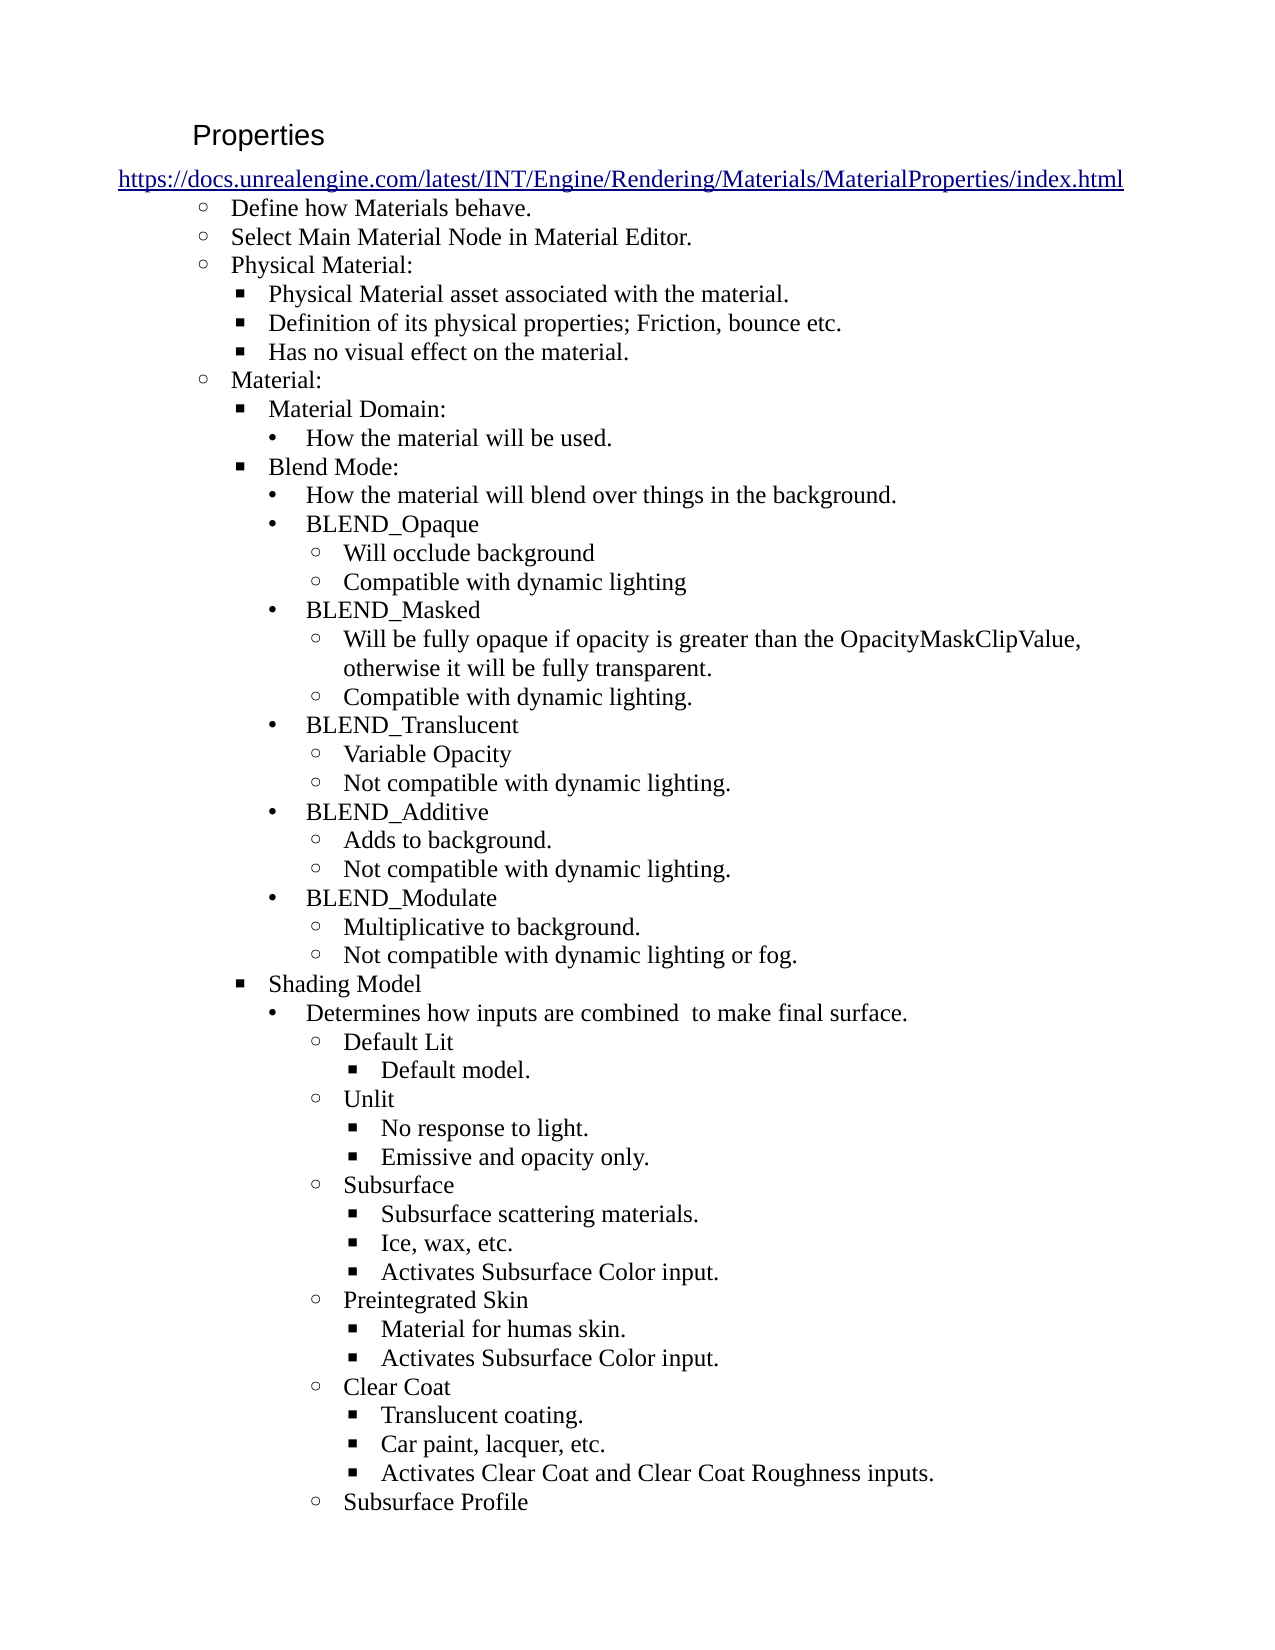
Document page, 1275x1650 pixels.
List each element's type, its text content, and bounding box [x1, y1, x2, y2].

list Compatible with dynamic lighting [306, 567, 1157, 595]
list Activates Subsurface Color input. [343, 1343, 1157, 1372]
list Determines how inputs are combined to make final surface. [268, 998, 1157, 1027]
list How the material will blend over things in the background. [268, 480, 1157, 509]
list Not compatible with dynamic lighting. [306, 854, 1157, 883]
list Subsurface scattering materials. [343, 1199, 1157, 1228]
list Default Lit [306, 1027, 1157, 1055]
list BLEND_Additive [268, 797, 1157, 825]
list How the material will be used. [268, 423, 1157, 452]
list BLEND_Translucent [268, 710, 1157, 739]
list Material: [193, 365, 1157, 394]
list Activates Clear Coat and Clear Coat Roughness inputs. [343, 1458, 1157, 1487]
list Physical Material asset associated with the material. [231, 279, 1157, 308]
list Definition of its physical properties; Friction, bounce etc. [231, 308, 1157, 337]
list Shading Model [231, 969, 1157, 998]
list Not compatible with dynamic lighting or fog. [306, 940, 1157, 969]
list Physical Material: [193, 250, 1157, 279]
list BLEND_Modulate [268, 883, 1157, 912]
list Select Main Material Node in Material Editor. [193, 222, 1157, 250]
list Multiplicative to background. [306, 912, 1157, 940]
list Emissive and opacity only. [343, 1142, 1157, 1170]
list Car paint, lacquer, etc. [343, 1429, 1157, 1458]
list BLEND_Opaque [268, 509, 1157, 538]
list Define how Materials behave. [193, 193, 1157, 222]
subtitle Properties [118, 118, 1157, 152]
list Not compatible with dynamic lighting. [306, 768, 1157, 797]
list Compatible with dynamic lighting. [306, 682, 1157, 710]
list Activates Subsurface Color input. [343, 1257, 1157, 1285]
list Material Domain: [231, 394, 1157, 423]
list Will occlude background [306, 538, 1157, 567]
list Subsurface Profile [306, 1487, 1157, 1515]
list BLEND_Masked [268, 595, 1157, 624]
list Default model. [343, 1055, 1157, 1084]
list Material for humas skin. [343, 1314, 1157, 1343]
list Ice, wax, etc. [343, 1228, 1157, 1257]
list Preintegrated Skin [306, 1285, 1157, 1314]
list Adds to background. [306, 825, 1157, 854]
list Subsurface [306, 1170, 1157, 1199]
list Will be fully opaque if opacity is greater than the OpacityMaskClipValue, otherwise it will be fully transparent. [306, 624, 1157, 682]
list Blend Mode: [231, 452, 1157, 480]
text https://docs.unrealengine.com/latest/INT/Engine/Rendering/Materials/MaterialProperties/index.html [118, 164, 1157, 193]
list Has no visual effect on the material. [231, 337, 1157, 365]
list Clear Coat [306, 1372, 1157, 1400]
list No response to light. [343, 1113, 1157, 1142]
list Unlit [306, 1084, 1157, 1113]
list Variable Opacity [306, 739, 1157, 768]
list Translucent coating. [343, 1400, 1157, 1429]
